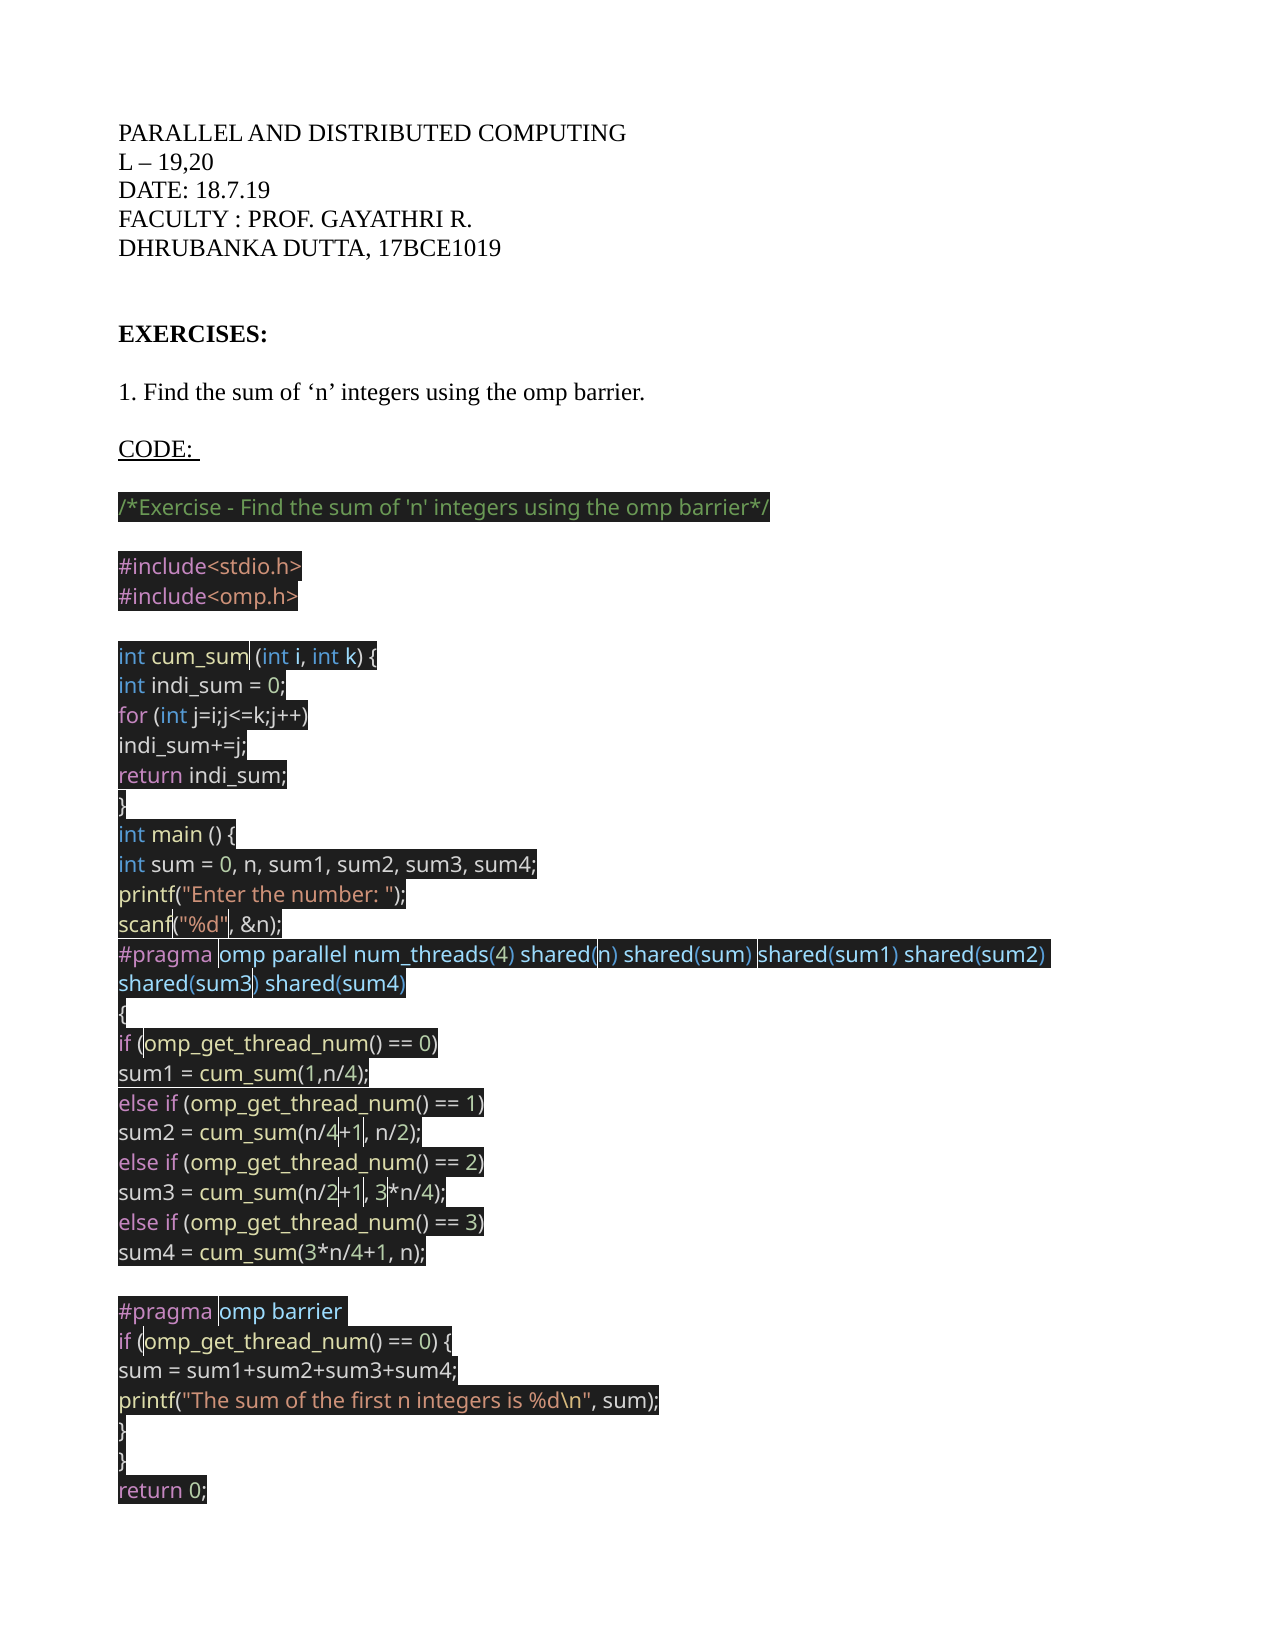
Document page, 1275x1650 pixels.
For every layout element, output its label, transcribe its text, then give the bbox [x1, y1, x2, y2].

text EXERCISES: [118, 319, 1157, 348]
text #include<stdio.h> [118, 551, 1157, 581]
text else if (omp_get_thread_num() == 1) [118, 1087, 1157, 1117]
text } [118, 1445, 1157, 1475]
text sum2 = cum_sum(n/4+1, n/2); [118, 1117, 1157, 1147]
text printf("The sum of the first n integers is %d\n", sum); [118, 1385, 1157, 1415]
text #pragma omp barrier [118, 1296, 1157, 1326]
text 1. Find the sum of ‘n’ integers using the omp barrier. [118, 377, 1157, 406]
text #pragma omp parallel num_threads(4) shared(n) shared(sum) shared(sum1) shared(sum2) shared(sum3) shared(sum4) [118, 938, 1157, 998]
text for (int j=i;j<=k;j++) [118, 700, 1157, 730]
text sum = sum1+sum2+sum3+sum4; [118, 1356, 1157, 1385]
text DHRUBANKA DUTTA, 17BCE1019 [118, 233, 1157, 262]
text return indi_sum; [118, 760, 1157, 789]
text #include<omp.h> [118, 581, 1157, 611]
text int main () { [118, 819, 1157, 849]
text if (omp_get_thread_num() == 0) [118, 1028, 1157, 1058]
text int sum = 0, n, sum1, sum2, sum3, sum4; [118, 849, 1157, 879]
text sum3 = cum_sum(n/2+1, 3*n/4); [118, 1177, 1157, 1207]
text scanf("%d", &n); [118, 909, 1157, 938]
text } [118, 1415, 1157, 1445]
text indi_sum+=j; [118, 730, 1157, 760]
text printf("Enter the number: "); [118, 879, 1157, 909]
text return 0; [118, 1475, 1157, 1504]
text } [118, 789, 1157, 819]
text if (omp_get_thread_num() == 0) { [118, 1326, 1157, 1356]
text else if (omp_get_thread_num() == 3) [118, 1207, 1157, 1236]
text int indi_sum = 0; [118, 670, 1157, 700]
text sum4 = cum_sum(3*n/4+1, n); [118, 1236, 1157, 1266]
text { [118, 998, 1157, 1028]
text else if (omp_get_thread_num() == 2) [118, 1147, 1157, 1177]
text int cum_sum (int i, int k) { [118, 641, 1157, 670]
text FACULTY : PROF. GAYATHRI R. [118, 204, 1157, 233]
text DATE: 18.7.19 [118, 176, 1157, 204]
text L – 19,20 [118, 147, 1157, 176]
text PARALLEL AND DISTRIBUTED COMPUTING [118, 118, 1157, 147]
text CODE: [118, 434, 1157, 463]
text /*Exercise - Find the sum of 'n' integers using the omp barrier*/ [118, 492, 1157, 522]
text sum1 = cum_sum(1,n/4); [118, 1058, 1157, 1087]
